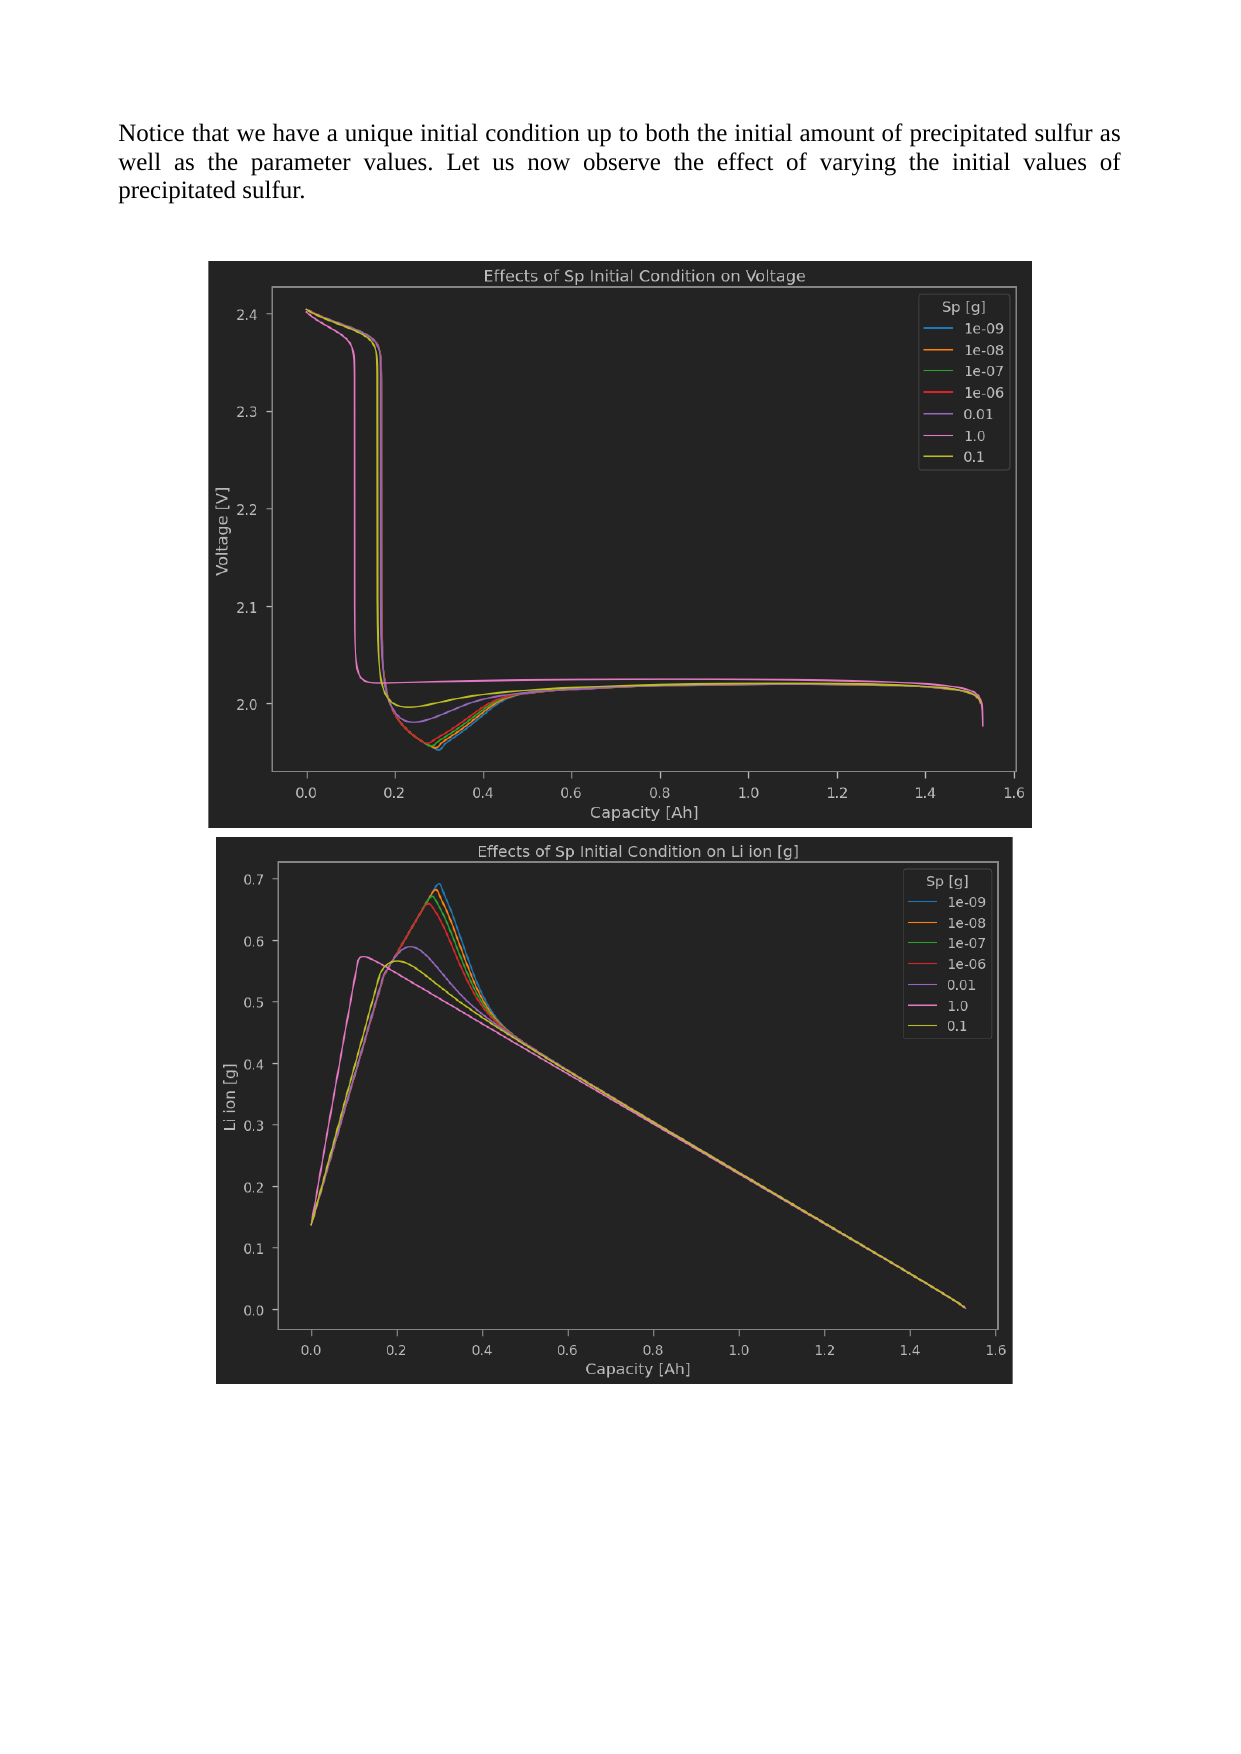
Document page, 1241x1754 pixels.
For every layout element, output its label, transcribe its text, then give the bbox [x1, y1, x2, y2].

text Notice that we have a unique initial condition up to both the initial amount of precipitated sulfur as well as the parameter values. Let us now observe the effect of varying the initial values of precipitated sulfur. [118, 118, 1122, 204]
picture [208, 261, 1032, 828]
picture [216, 837, 1013, 1384]
